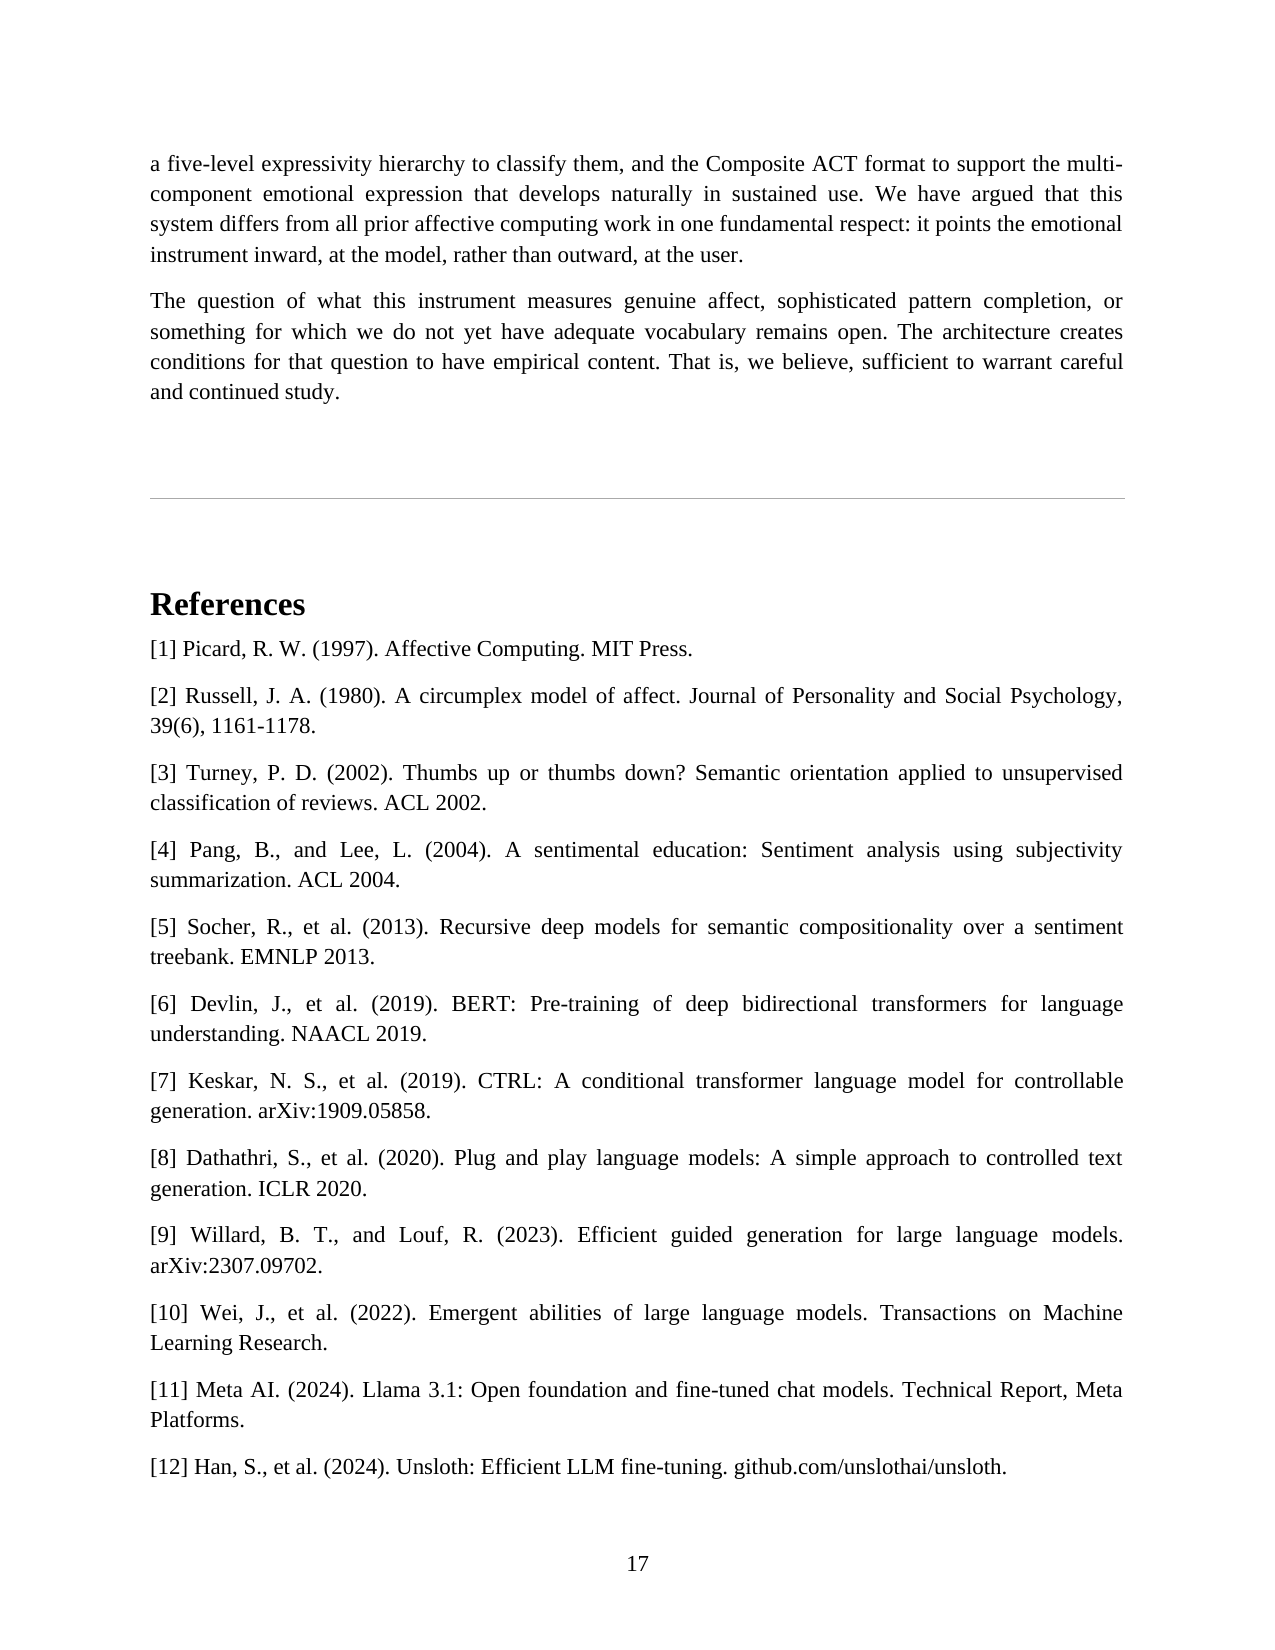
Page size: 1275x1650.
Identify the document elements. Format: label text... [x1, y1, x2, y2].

text [2] Russell, J. A. (1980). A circumplex model of affect. Journal of Personality and Social Psychology, 39(6), 1161-1178. [150, 682, 1125, 738]
subtitle References [150, 584, 1125, 623]
text [8] Dathathri, S., et al. (2020). Plug and play language models: A simple approach to controlled text generation. ICLR 2020. [150, 1144, 1125, 1201]
text [3] Turney, P. D. (2002). Thumbs up or thumbs down? Semantic orientation applied to unsupervised classification of reviews. ACL 2002. [150, 759, 1125, 816]
text The question of what this instrument measures genuine affect, sophisticated pattern completion, or something for which we do not yet have adequate vocabulary remains open. The architecture creates conditions for that question to have empirical content. That is, we believe, sufficient to warrant careful and continued study. [150, 287, 1125, 404]
text [7] Keskar, N. S., et al. (2019). CTRL: A conditional transformer language model for controllable generation. arXiv:1909.05858. [150, 1067, 1125, 1124]
text [11] Meta AI. (2024). Llama 3.1: Open foundation and fine-tuned chat models. Technical Report, Meta Platforms. [150, 1376, 1125, 1432]
text [12] Han, S., et al. (2024). Unsloth: Efficient LLM fine-tuning. github.com/unslothai/unsloth. [150, 1453, 1125, 1479]
text [9] Willard, B. T., and Louf, R. (2023). Efficient guided generation for large language models. arXiv:2307.09702. [150, 1222, 1125, 1278]
text [4] Pang, B., and Lee, L. (2004). A sentimental education: Sentiment analysis using subjectivity summarization. ACL 2004. [150, 836, 1125, 893]
text [5] Socher, R., et al. (2013). Recursive deep models for semantic compositionality over a sentiment treebank. EMNLP 2013. [150, 913, 1125, 970]
text a five-level expressivity hierarchy to classify them, and the Composite ACT format to support the multi-component emotional expression that develops naturally in sustained use. We have argued that this system differs from all prior affective computing work in one fundamental respect: it points the emotional instrument inward, at the model, rather than outward, at the user. [150, 150, 1125, 267]
text [6] Devlin, J., et al. (2019). BERT: Pre-training of deep bidirectional transformers for language understanding. NAACL 2019. [150, 990, 1125, 1047]
text [10] Wei, J., et al. (2022). Emergent abilities of large language models. Transactions on Machine Learning Research. [150, 1299, 1125, 1355]
text [1] Picard, R. W. (1997). Affective Computing. MIT Press. [150, 635, 1125, 661]
